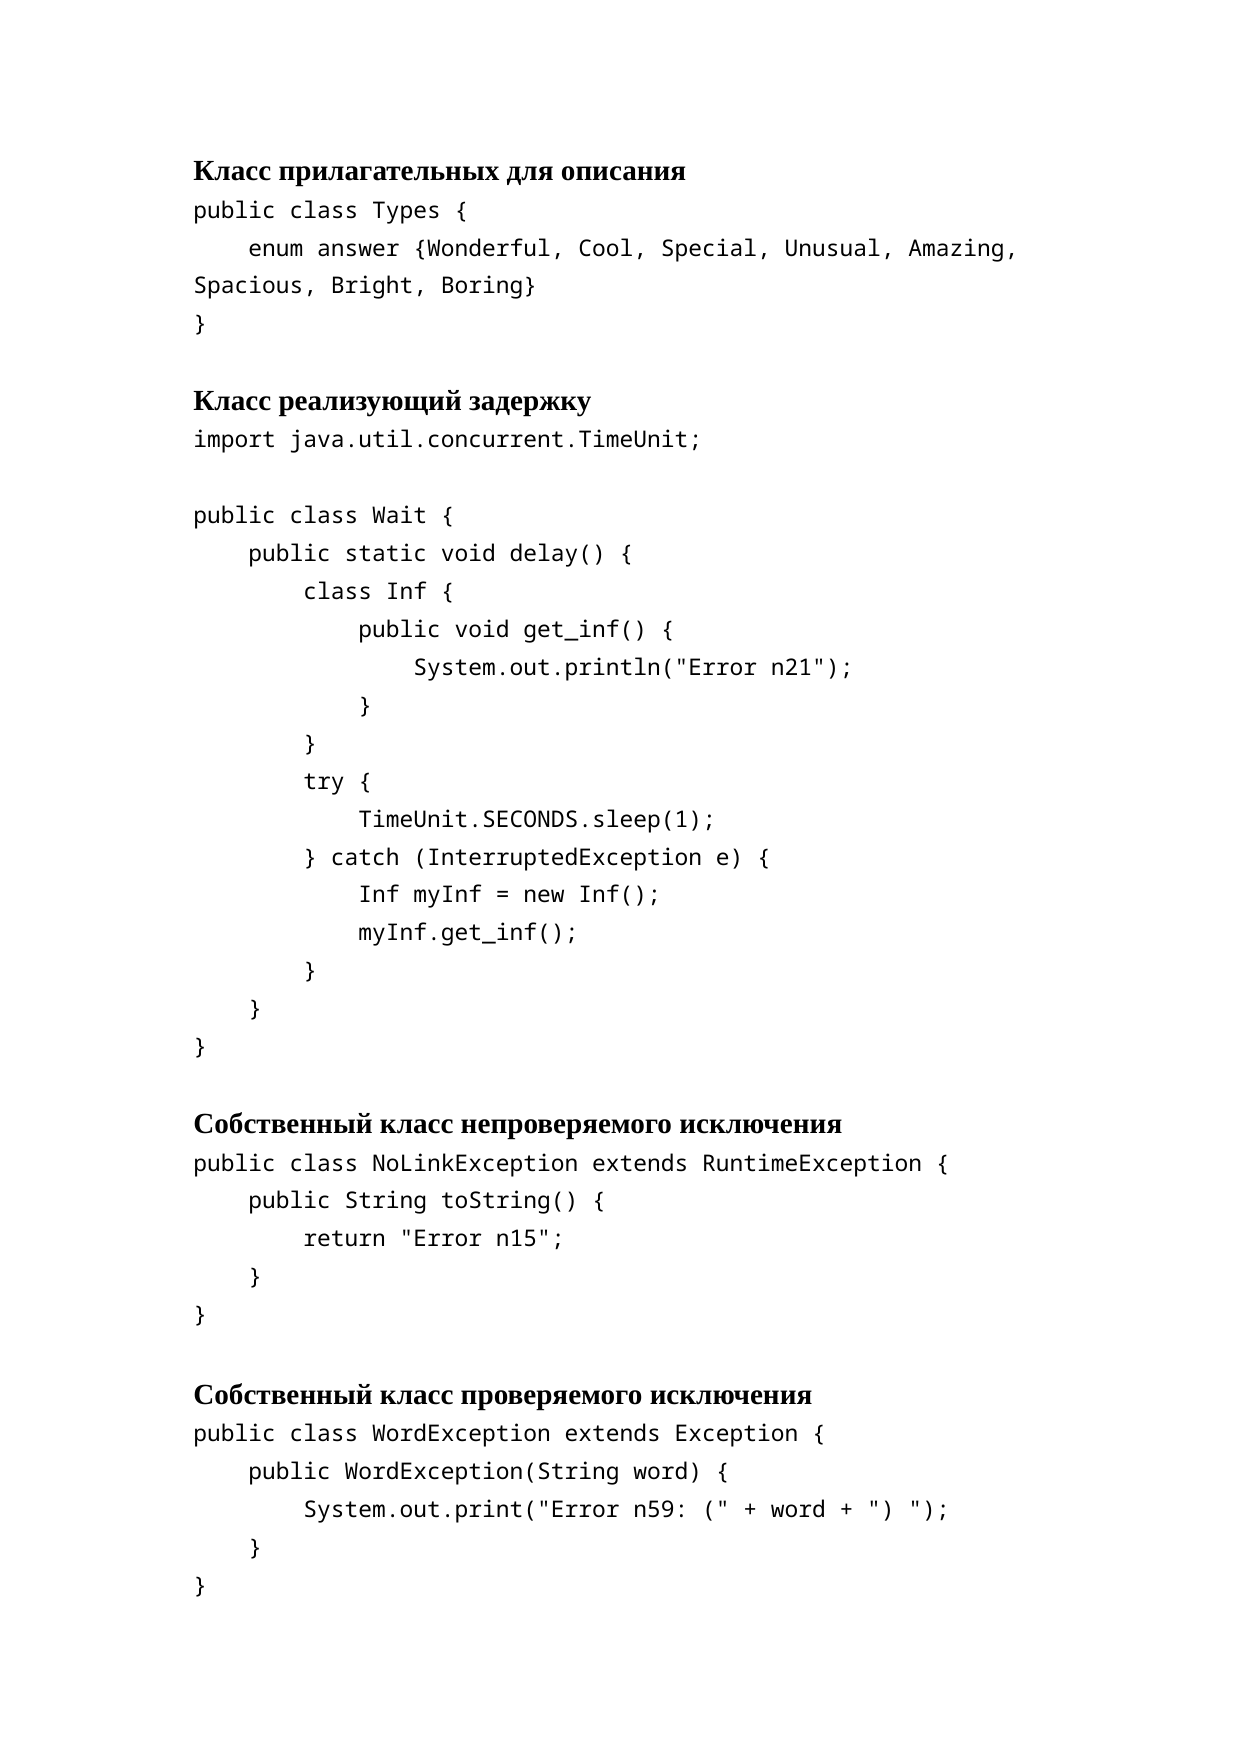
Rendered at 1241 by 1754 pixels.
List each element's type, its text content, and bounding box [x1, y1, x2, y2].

text } [193, 992, 1122, 1023]
text try { [193, 765, 1122, 796]
text public String toString() { [118, 1184, 1122, 1216]
text } [193, 1030, 1122, 1061]
text myInf.get_inf(); [193, 916, 1122, 948]
text public class Types { [193, 194, 1122, 225]
text } [193, 727, 1122, 758]
text public void get_inf() { [193, 613, 1122, 644]
text } [118, 1260, 1122, 1292]
text System.out.print("Error n59: (" + word + ") "); [193, 1493, 1122, 1524]
text enum answer {Wonderful, Cool, Special, Unusual, Amazing, Spacious, Bright, Boring} [193, 232, 1122, 300]
text public class WordException extends Exception { [193, 1417, 1122, 1449]
text } [193, 1569, 1122, 1600]
text public class Wait { [193, 499, 1122, 531]
text Класс прилагательных для описания [118, 153, 1122, 187]
text public class NoLinkException extends RuntimeException { [118, 1147, 1122, 1178]
text } [193, 1531, 1122, 1562]
text Inf myInf = new Inf(); [193, 878, 1122, 910]
text class Inf { [193, 575, 1122, 606]
text public WordException(String word) { [193, 1455, 1122, 1487]
text } [193, 954, 1122, 986]
text } [193, 689, 1122, 720]
text Класс реализующий задержку [118, 383, 1122, 416]
text return "Error n15"; [118, 1222, 1122, 1254]
text Собственный класс непроверяемого исключения [118, 1106, 1122, 1139]
text public static void delay() { [193, 537, 1122, 568]
text TimeUnit.SECONDS.sleep(1); [193, 803, 1122, 834]
text import java.util.concurrent.TimeUnit; [193, 423, 1122, 455]
text Собственный класс проверяемого исключения [118, 1377, 1122, 1410]
text System.out.println("Error n21"); [193, 651, 1122, 682]
text } [193, 307, 1122, 338]
text } catch (InterruptedException e) { [193, 841, 1122, 872]
text } [118, 1298, 1122, 1329]
